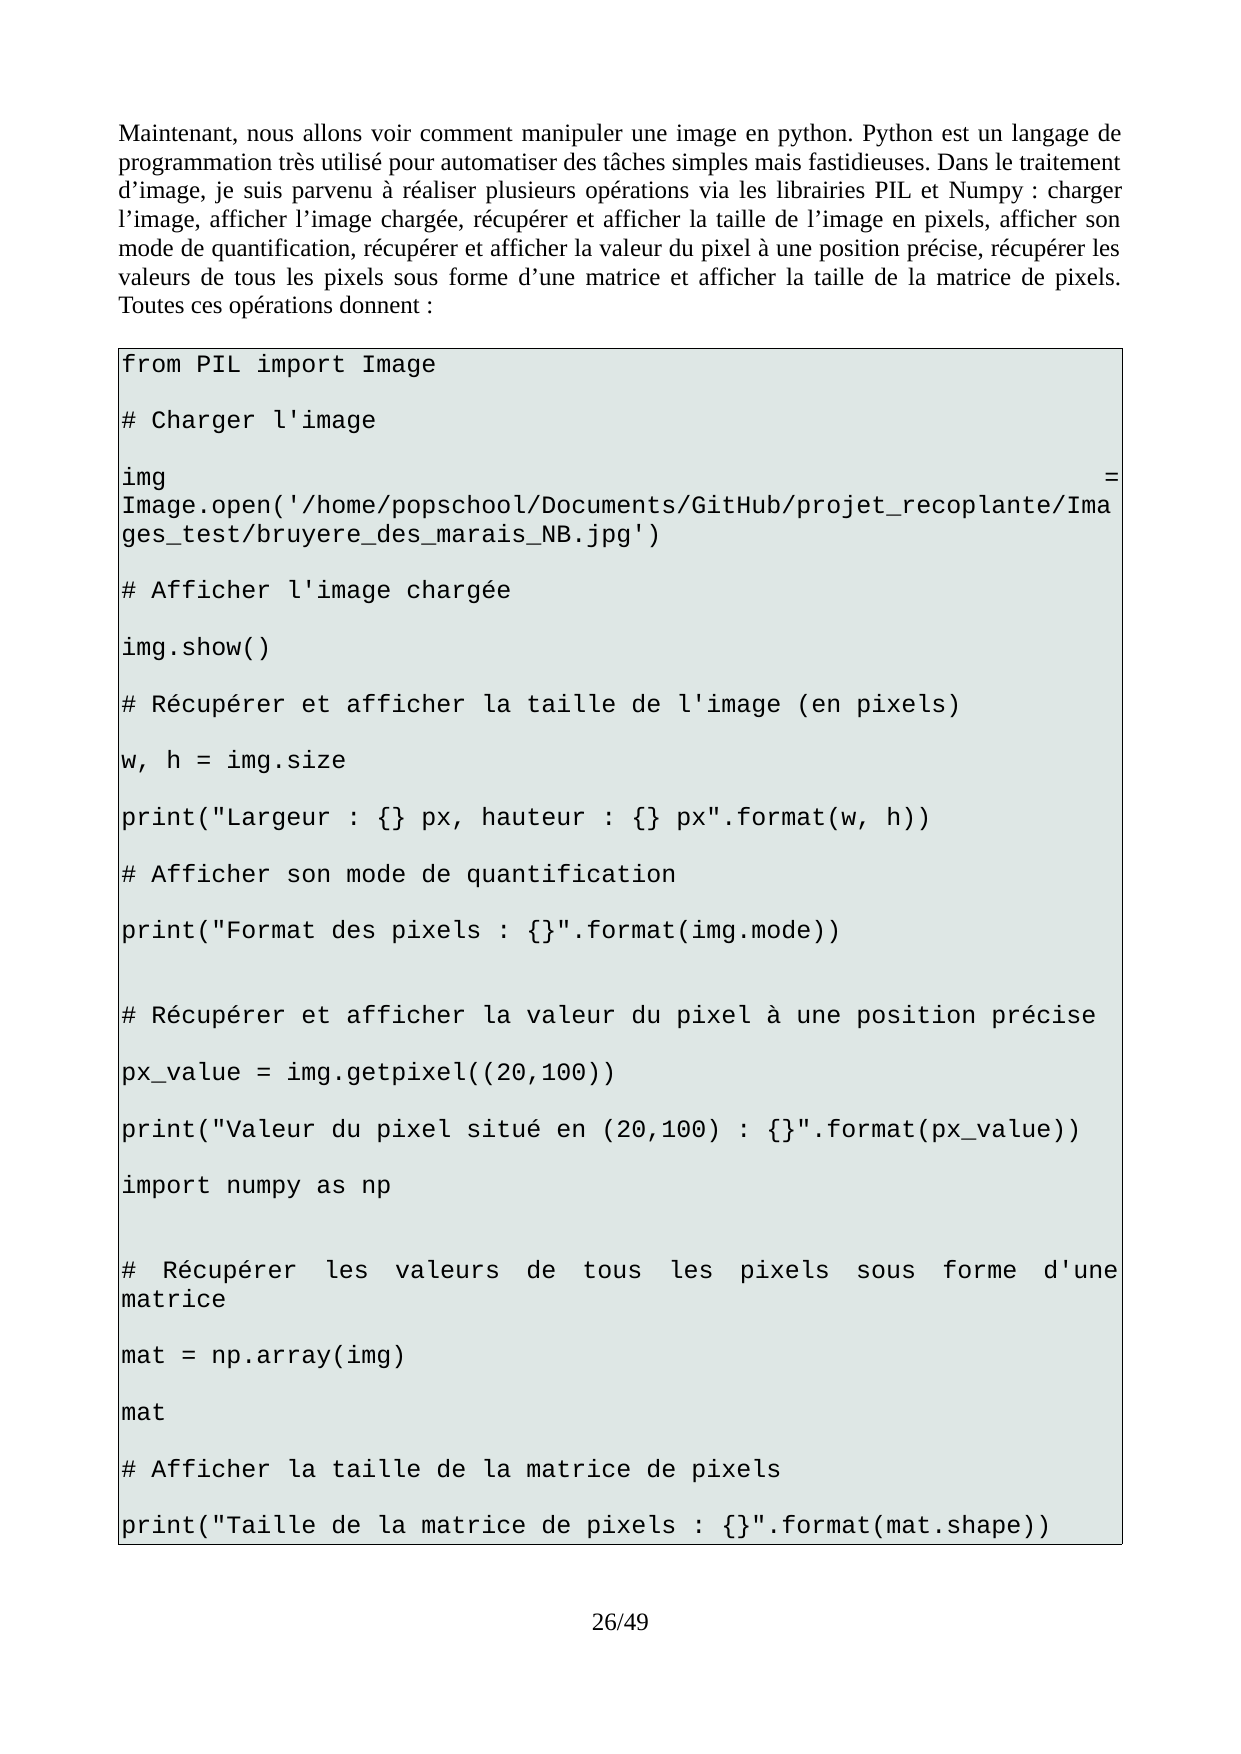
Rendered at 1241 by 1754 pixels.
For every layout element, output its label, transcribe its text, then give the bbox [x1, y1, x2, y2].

text print("Largeur : {} px, hauteur : {} px".format(w, h)) [119, 801, 1122, 830]
text print("Taille de la matrice de pixels : {}".format(mat.shape)) [119, 1510, 1122, 1544]
text print("Valeur du pixel situé en (20,100) : {}".format(px_value)) [119, 1113, 1122, 1141]
text mat = np.array(img) [119, 1340, 1122, 1368]
text # Afficher son mode de quantification [119, 858, 1122, 886]
text print("Format des pixels : {}".format(img.mode)) [119, 915, 1122, 943]
text # Afficher l'image chargée [119, 575, 1122, 603]
text # Récupérer et afficher la valeur du pixel à une position précise [119, 1000, 1122, 1028]
text # Récupérer et afficher la taille de l'image (en pixels) [119, 688, 1122, 716]
text img = Image.open('/home/popschool/Documents/GitHub/projet_recoplante/Images_test/bruyere_des_marais_NB.jpg') [119, 461, 1122, 546]
text # Charger l'image [119, 405, 1122, 433]
text import numpy as np [119, 1170, 1122, 1198]
text mat [119, 1396, 1122, 1425]
text # Afficher la taille de la matrice de pixels [119, 1453, 1122, 1481]
text # Récupérer les valeurs de tous les pixels sous forme d'une matrice [119, 1255, 1122, 1311]
text px_value = img.getpixel((20,100)) [119, 1056, 1122, 1085]
text w, h = img.size [119, 745, 1122, 773]
text from PIL import Image [119, 349, 1122, 376]
text img.show() [119, 631, 1122, 660]
text Maintenant, nous allons voir comment manipuler une image en python. Python est un langage de programmation très utilisé pour automatiser des tâches simples mais fastidieuses. Dans le traitement d’image, je suis parvenu à réaliser plusieurs opérations via les librairies PIL et Numpy : charger l’image, afficher l’image chargée, récupérer et afficher la taille de l’image en pixels, afficher son mode de quantification, récupérer et afficher la valeur du pixel à une position précise, récupérer les valeurs de tous les pixels sous forme d’une matrice et afficher la taille de la matrice de pixels. Toutes ces opérations donnent : [118, 118, 1122, 319]
